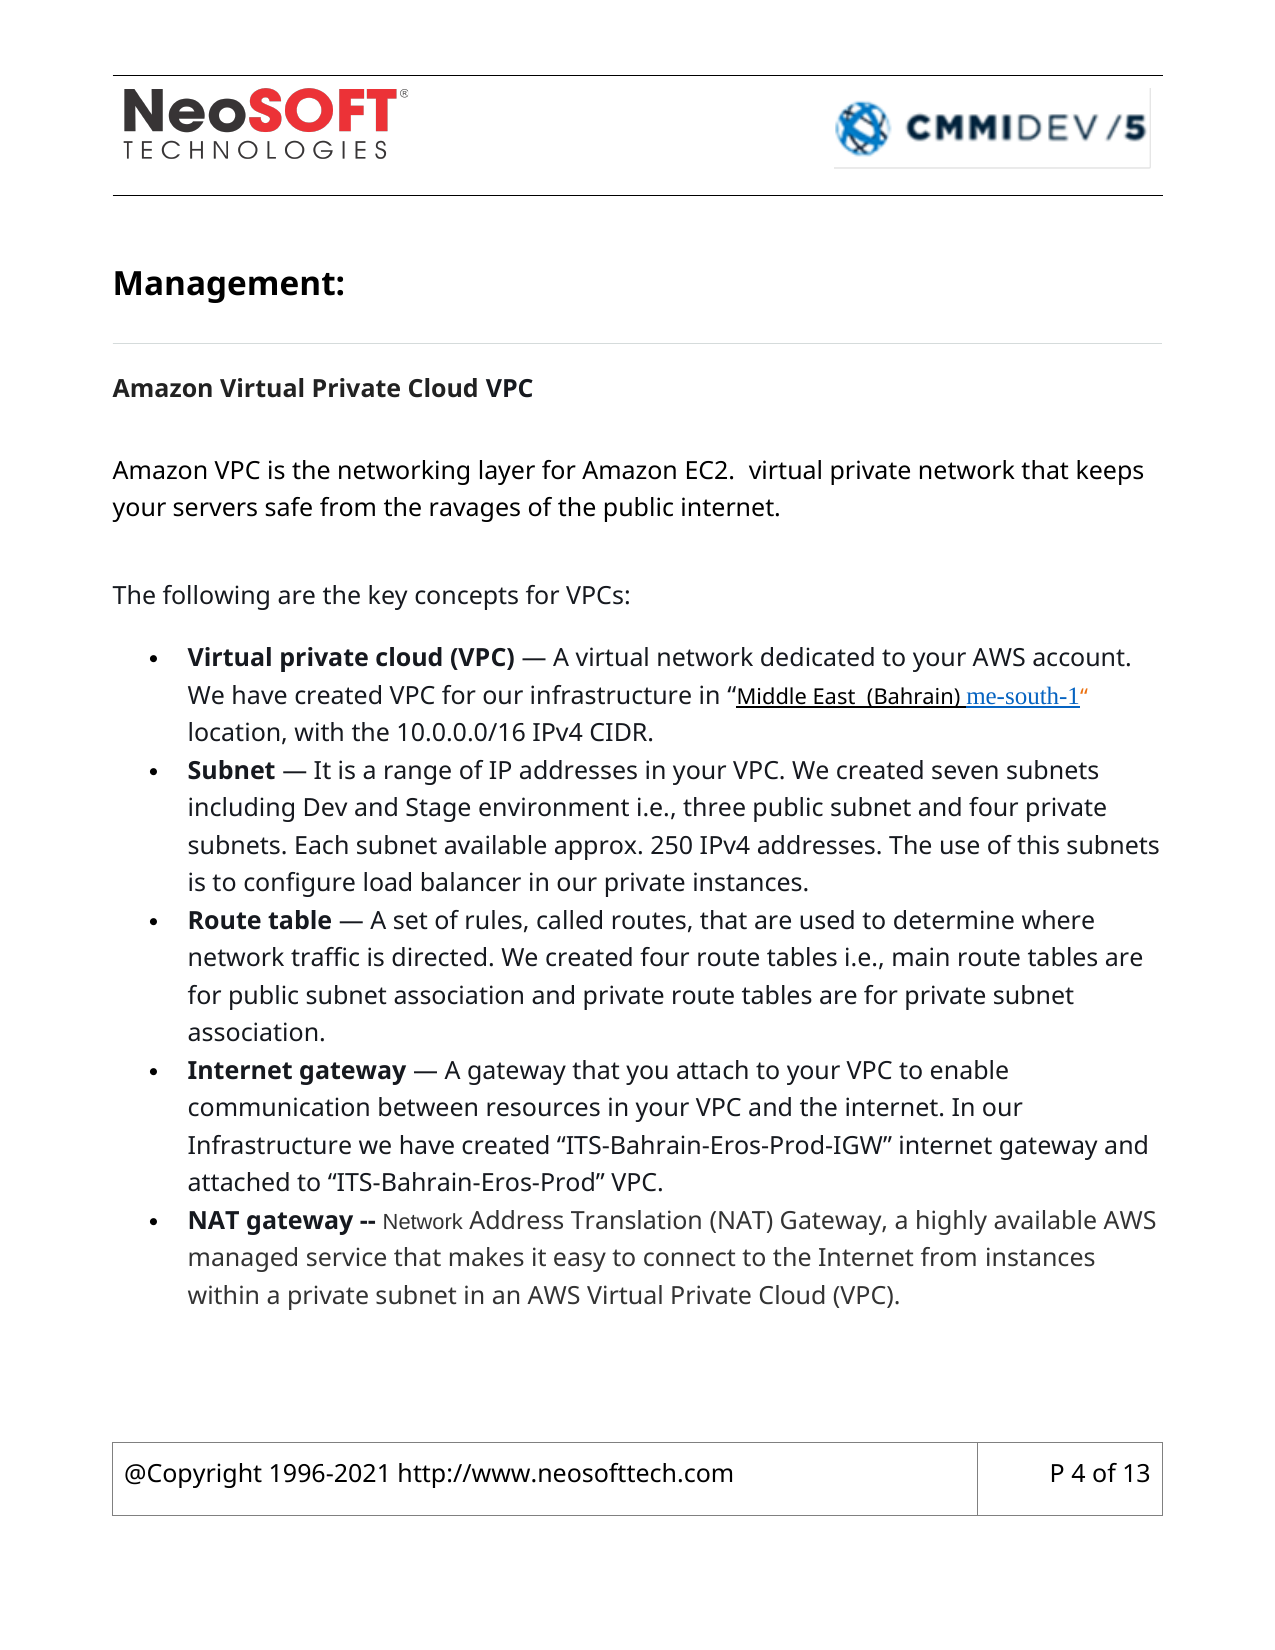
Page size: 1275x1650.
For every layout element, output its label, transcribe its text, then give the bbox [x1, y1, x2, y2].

list Virtual private cloud (VPC) — A virtual network dedicated to your AWS account. We have created VPC for our infrastructure in “Middle East (Bahrain) me-south-1“ location, with the 10.0.0.0/16 IPv4 CIDR. [150, 636, 1162, 749]
subtitle Amazon Virtual Private Cloud VPC [112, 344, 1162, 405]
picture [834, 88, 1152, 170]
text The following are the key concepts for VPCs: [112, 574, 1162, 611]
subtitle Management: [112, 255, 1162, 305]
list Route table — A set of rules, called routes, that are used to determine where network traffic is directed. We created four route tables i.e., main route tables are for public subnet association and private route tables are for private subnet association. [150, 899, 1162, 1049]
list Internet gateway — A gateway that you attach to your VPC to enable communication between resources in your VPC and the internet. In our Infrastructure we have created “ITS-Bahrain-Eros-Prod-IGW” internet gateway and attached to “ITS-Bahrain-Eros-Prod” VPC. [150, 1049, 1162, 1199]
picture [123, 88, 409, 159]
list Subnet — It is a range of IP addresses in your VPC. We created seven subnets including Dev and Stage environment i.e., three public subnet and four private subnets. Each subnet available approx. 250 IPv4 addresses. The use of this subnets is to configure load balancer in our private instances. [150, 749, 1162, 899]
text Amazon VPC is the networking layer for Amazon EC2. virtual private network that keeps your servers safe from the ravages of the public internet. [112, 449, 1162, 524]
list NAT gateway -- Network Address Translation (NAT) Gateway, a highly available AWS managed service that makes it easy to connect to the Internet from instances within a private subnet in an AWS Virtual Private Cloud (VPC). [150, 1199, 1162, 1311]
